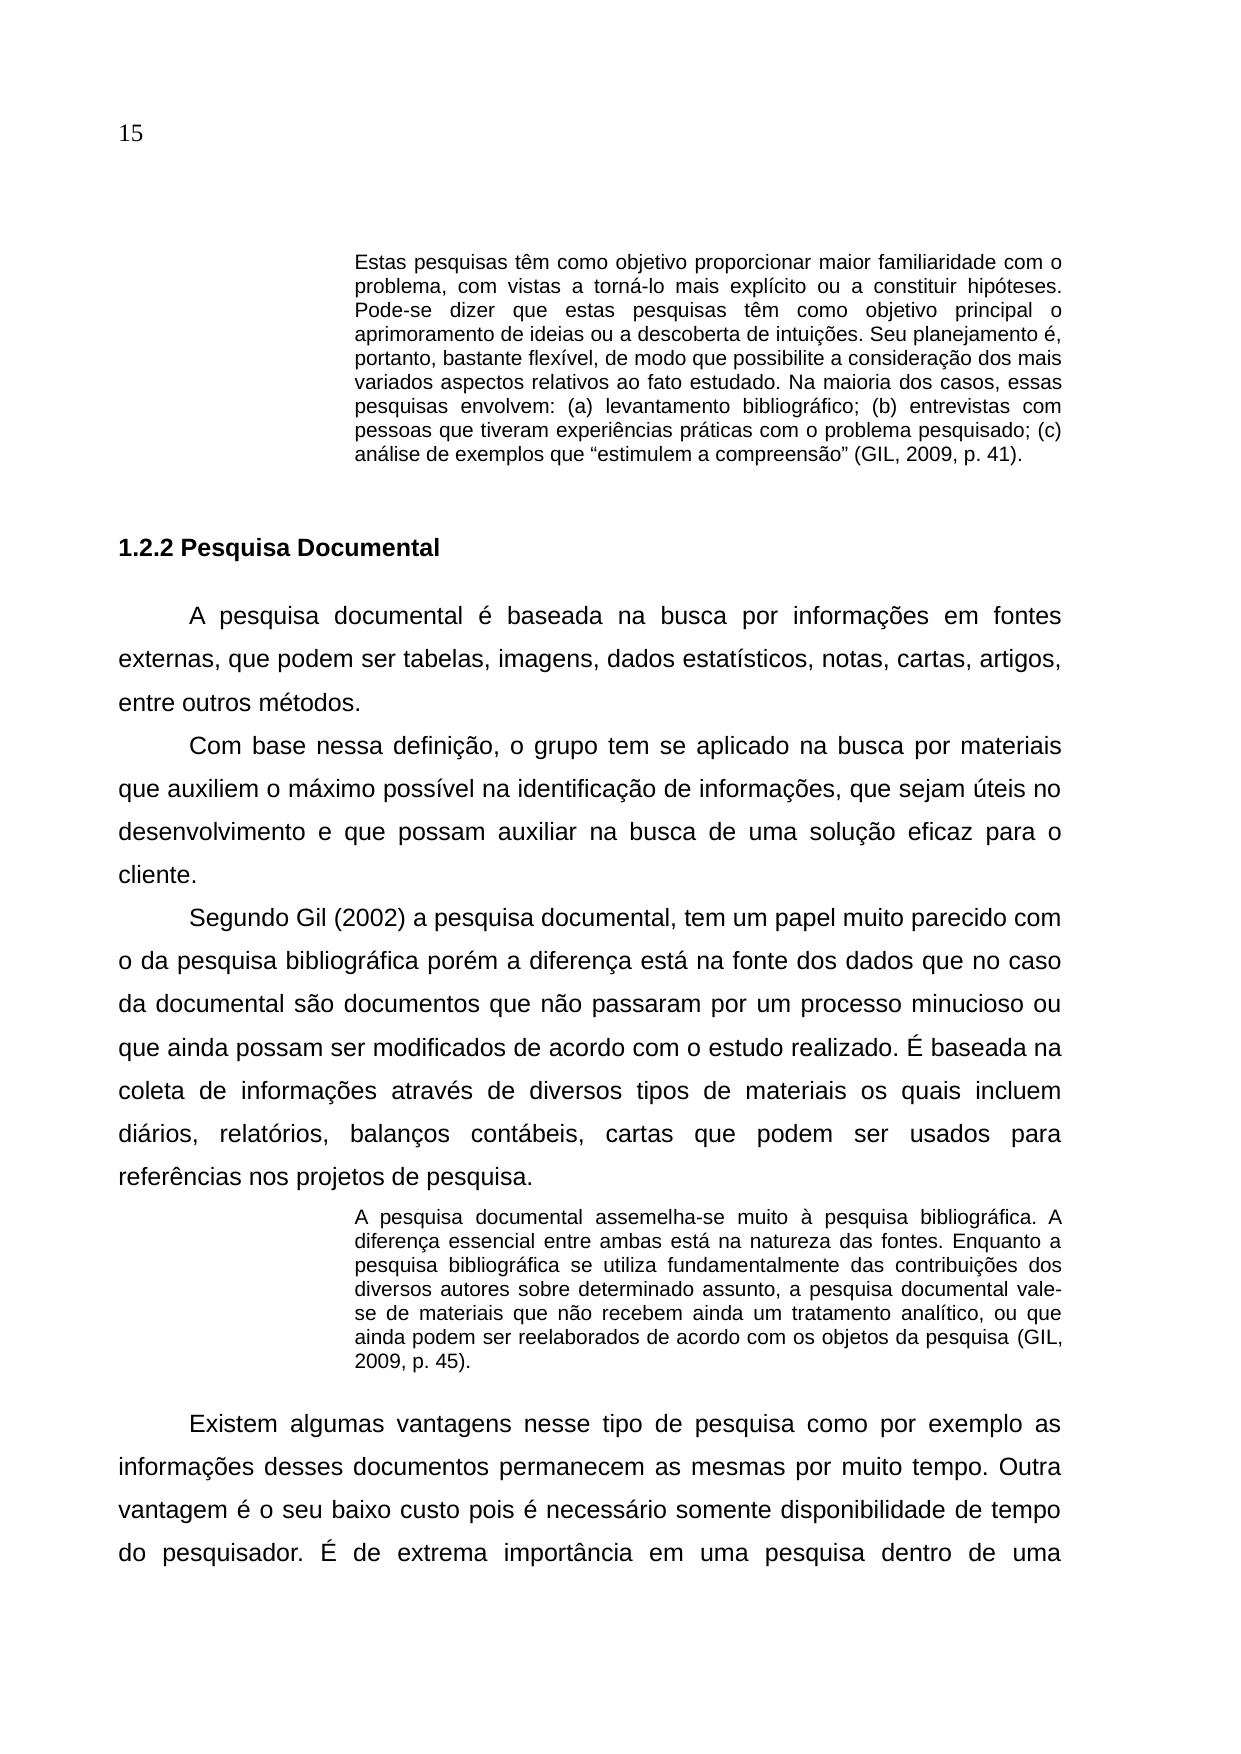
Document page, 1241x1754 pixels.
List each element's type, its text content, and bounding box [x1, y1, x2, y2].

text Estas pesquisas têm como objetivo proporcionar maior familiaridade com o problema, com vistas a torná-lo mais explícito ou a constituir hipóteses. Pode-se dizer que estas pesquisas têm como objetivo principal o aprimoramento de ideias ou a descoberta de intuições. Seu planejamento é, portanto, bastante flexível, de modo que possibilite a consideração dos mais variados aspectos relativos ao fato estudado. Na maioria dos casos, essas pesquisas envolvem: (a) levantamento bibliográfico; (b) entrevistas com pessoas que tiveram experiências práticas com o problema pesquisado; (c) análise de exemplos que “estimulem a compreensão” (GIL, 2009, p. 41). [354, 250, 1063, 465]
text Segundo Gil (2002) a pesquisa documental, tem um papel muito parecido com o da pesquisa bibliográfica porém a diferença está na fonte dos dados que no caso da documental são documentos que não passaram por um processo minucioso ou que ainda possam ser modificados de acordo com o estudo realizado. É baseada na coleta de informações através de diversos tipos de materiais os quais incluem diários, relatórios, balanços contábeis, cartas que podem ser usados para referências nos projetos de pesquisa. [118, 903, 1063, 1191]
subtitle 1.2.2 Pesquisa Documental [118, 533, 1063, 562]
text Com base nessa definição, o grupo tem se aplicado na busca por materiais que auxiliem o máximo possível na identificação de informações, que sejam úteis no desenvolvimento e que possam auxiliar na busca de uma solução eficaz para o cliente. [118, 731, 1063, 889]
text A pesquisa documental é baseada na busca por informações em fontes externas, que podem ser tabelas, imagens, dados estatísticos, notas, cartas, artigos, entre outros métodos. [118, 601, 1063, 716]
text Existem algumas vantagens nesse tipo de pesquisa como por exemplo as informações desses documentos permanecem as mesmas por muito tempo. Outra vantagem é o seu baixo custo pois é necessário somente disponibilidade de tempo do pesquisador. É de extrema importância em uma pesquisa dentro de uma [118, 1409, 1063, 1567]
text A pesquisa documental assemelha-se muito à pesquisa bibliográfica. A diferença essencial entre ambas está na natureza das fontes. Enquanto a pesquisa bibliográfica se utiliza fundamentalmente das contribuições dos diversos autores sobre determinado assunto, a pesquisa documental vale-se de materiais que não recebem ainda um tratamento analítico, ou que ainda podem ser reelaborados de acordo com os objetos da pesquisa (GIL, 2009, p. 45). [354, 1205, 1063, 1373]
